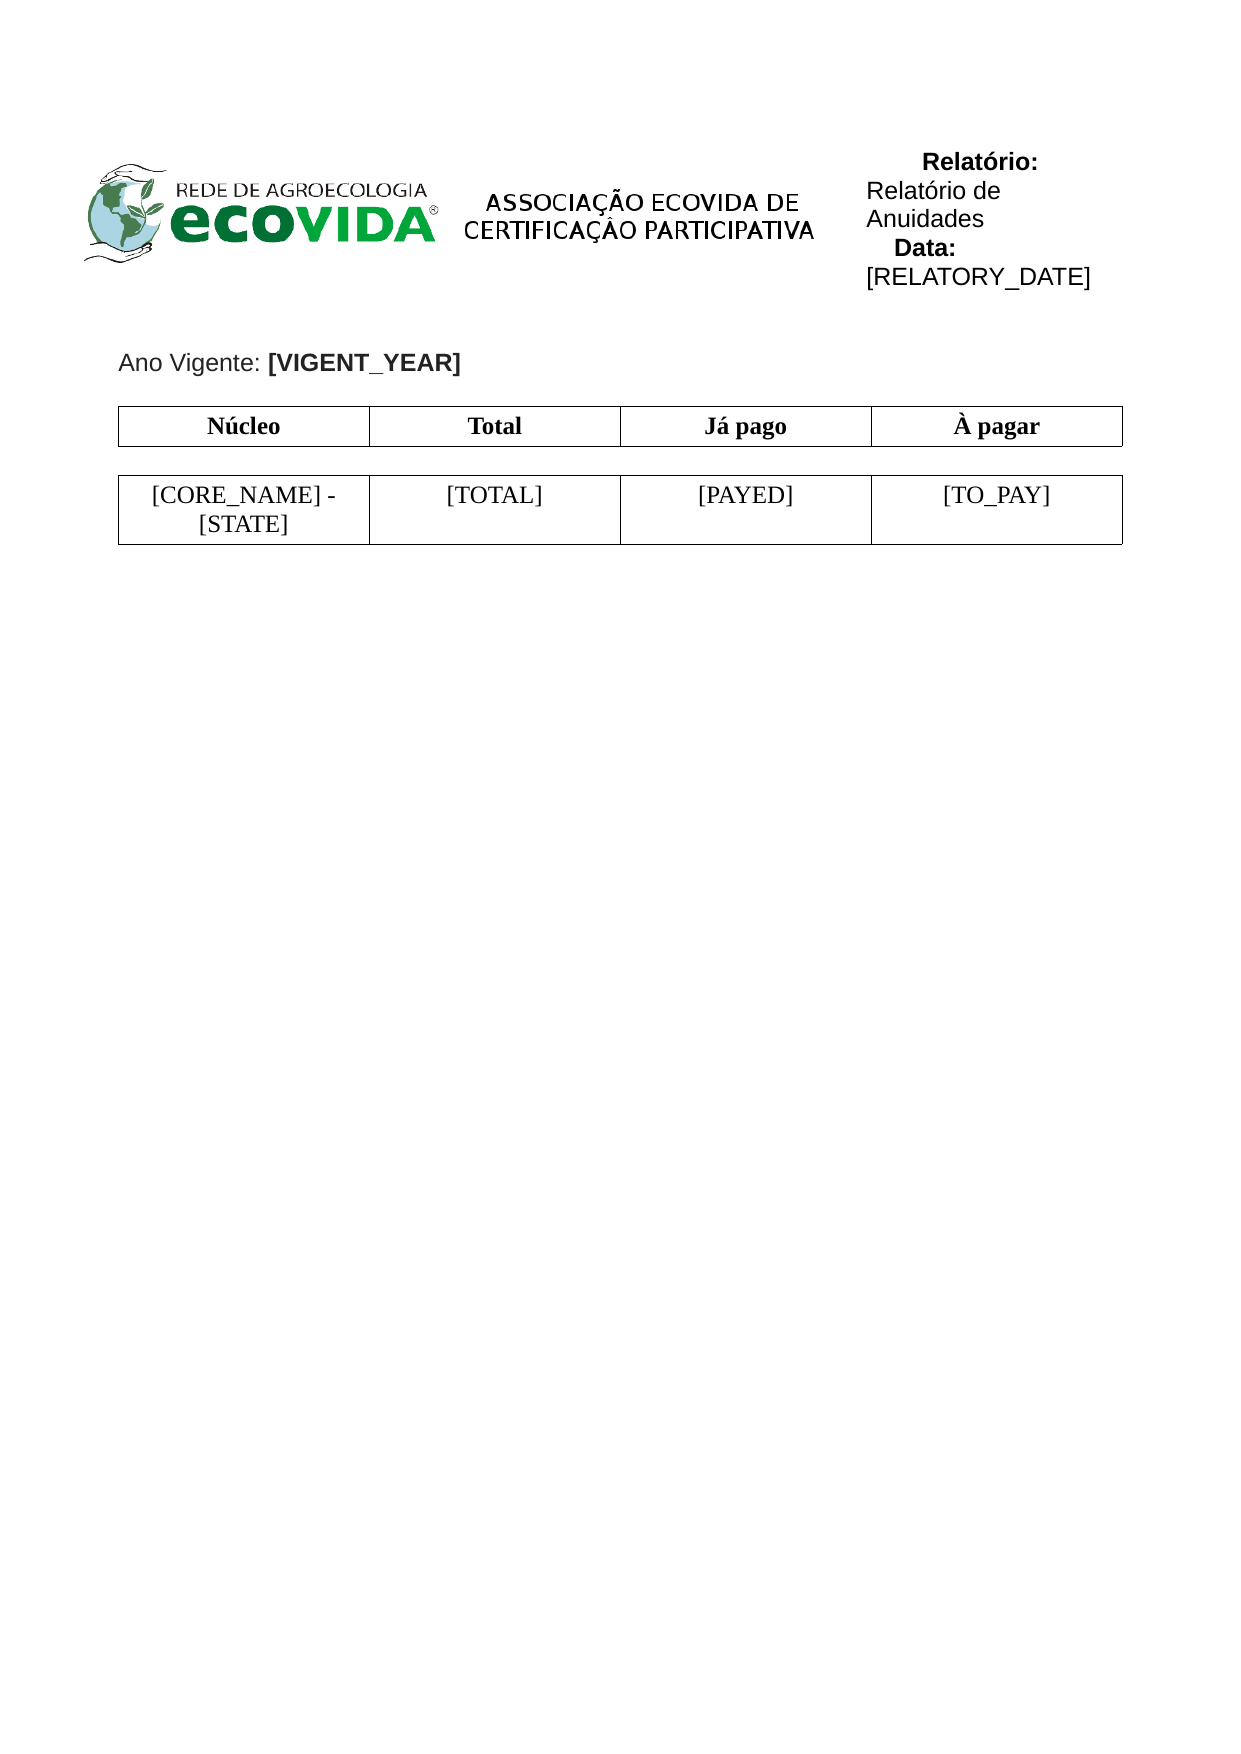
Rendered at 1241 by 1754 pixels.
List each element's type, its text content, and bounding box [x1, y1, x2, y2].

text Relatório: [867, 147, 1122, 176]
text Relatório de Anuidades [867, 176, 1122, 233]
text Data: [RELATORY_DATE] [867, 233, 1122, 291]
text Ano Vigente: [VIGENT_YEAR] [118, 348, 1122, 377]
table_header Núcleo [119, 407, 369, 446]
table_header Total [370, 407, 620, 446]
table_header [TOTAL] [370, 476, 620, 544]
table_header À pagar [872, 407, 1122, 446]
picture [41, 126, 867, 300]
table_header [PAYED] [621, 476, 871, 544]
table_header [CORE_NAME] - [STATE] [119, 476, 369, 544]
table_header Já pago [621, 407, 871, 446]
table_header [TO_PAY] [872, 476, 1122, 544]
